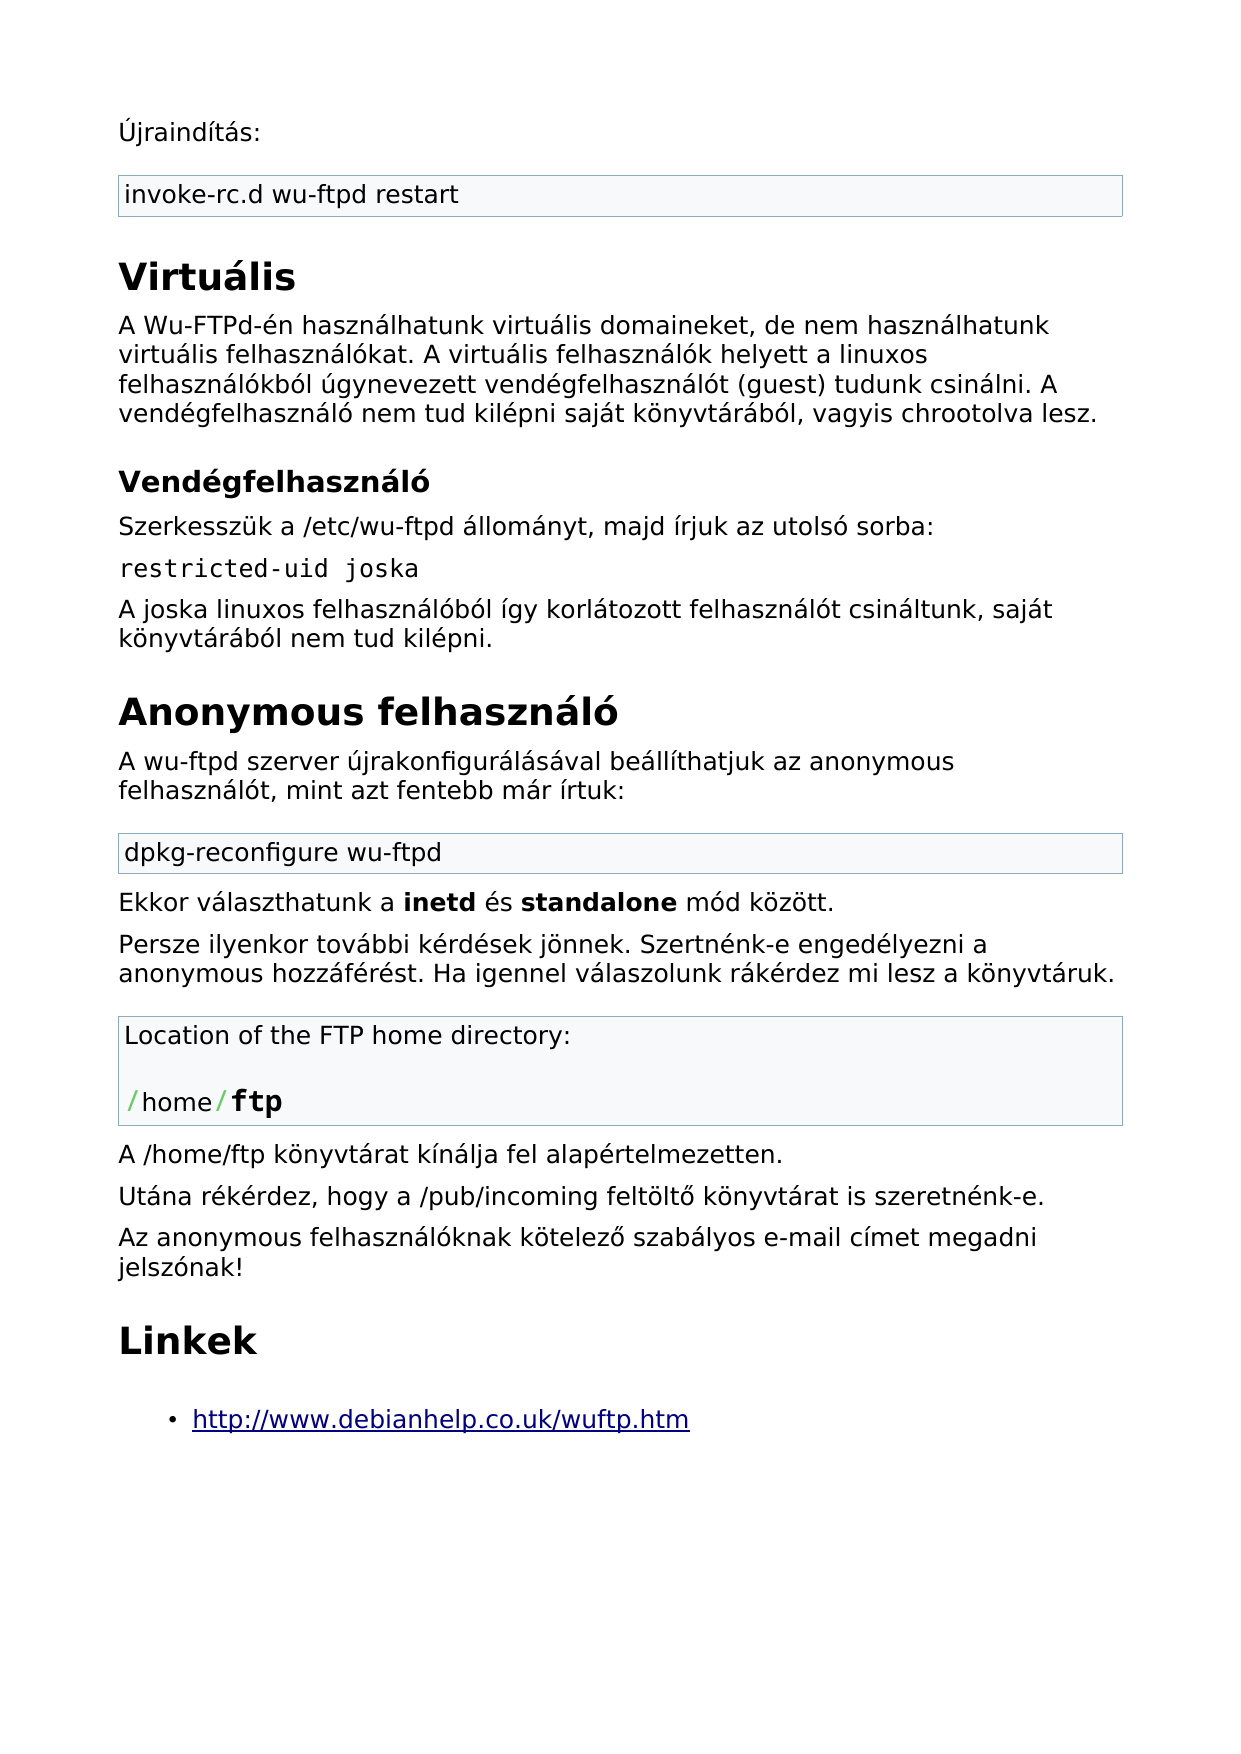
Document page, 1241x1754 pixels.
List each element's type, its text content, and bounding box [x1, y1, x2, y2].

subtitle Vendégfelhasználó [118, 466, 1122, 500]
list http://www.debianhelp.co.uk/wuftp.htm [177, 1405, 1122, 1434]
text restricted-uid joska [118, 554, 1122, 583]
text Persze ilyenkor további kérdések jönnek. Szertnénk-e engedélyezni a anonymous hozzáférést. Ha igennel válaszolunk rákérdez mi lesz a könyvtáruk. [118, 930, 1122, 988]
text Az anonymous felhasználóknak kötelező szabályos e-mail címet megadni jelszónak! [118, 1223, 1122, 1282]
text Újraindítás: [118, 118, 1122, 147]
subtitle Virtuális [118, 255, 1122, 299]
text Szerkesszük a /etc/wu-ftpd állományt, majd írjuk az utolsó sorba: [118, 512, 1122, 541]
text A Wu-FTPd-én használhatunk virtuális domaineket, de nem használhatunk virtuális felhasználókat. A virtuális felhasználók helyett a linuxos felhasználókból úgynevezett vendégfelhasználót (guest) tudunk csinálni. A vendégfelhasználó nem tud kilépni saját könyvtárából, vagyis chrootolva lesz. [118, 312, 1122, 428]
table_header Location of the FTP home directory: /home/ftp [119, 1017, 1122, 1125]
text Utána rékérdez, hogy a /pub/incoming feltöltő könyvtárat is szeretnénk-e. [118, 1182, 1122, 1211]
text A /home/ftp könyvtárat kínálja fel alapértelmezetten. [118, 1140, 1122, 1169]
table_header invoke-rc.d wu-ftpd restart [119, 176, 1122, 216]
text A joska linuxos felhasználóból így korlátozott felhasználót csináltunk, saját könyvtárából nem tud kilépni. [118, 595, 1122, 653]
text A wu-ftpd szerver újrakonfigurálásával beállíthatjuk az anonymous felhasználót, mint azt fentebb már írtuk: [118, 747, 1122, 805]
text Ekkor választhatunk a inetd és standalone mód között. [118, 888, 1122, 917]
subtitle Linkek [118, 1319, 1122, 1363]
subtitle Anonymous felhasználó [118, 691, 1122, 734]
table_header dpkg-reconfigure wu-ftpd [119, 834, 1122, 873]
